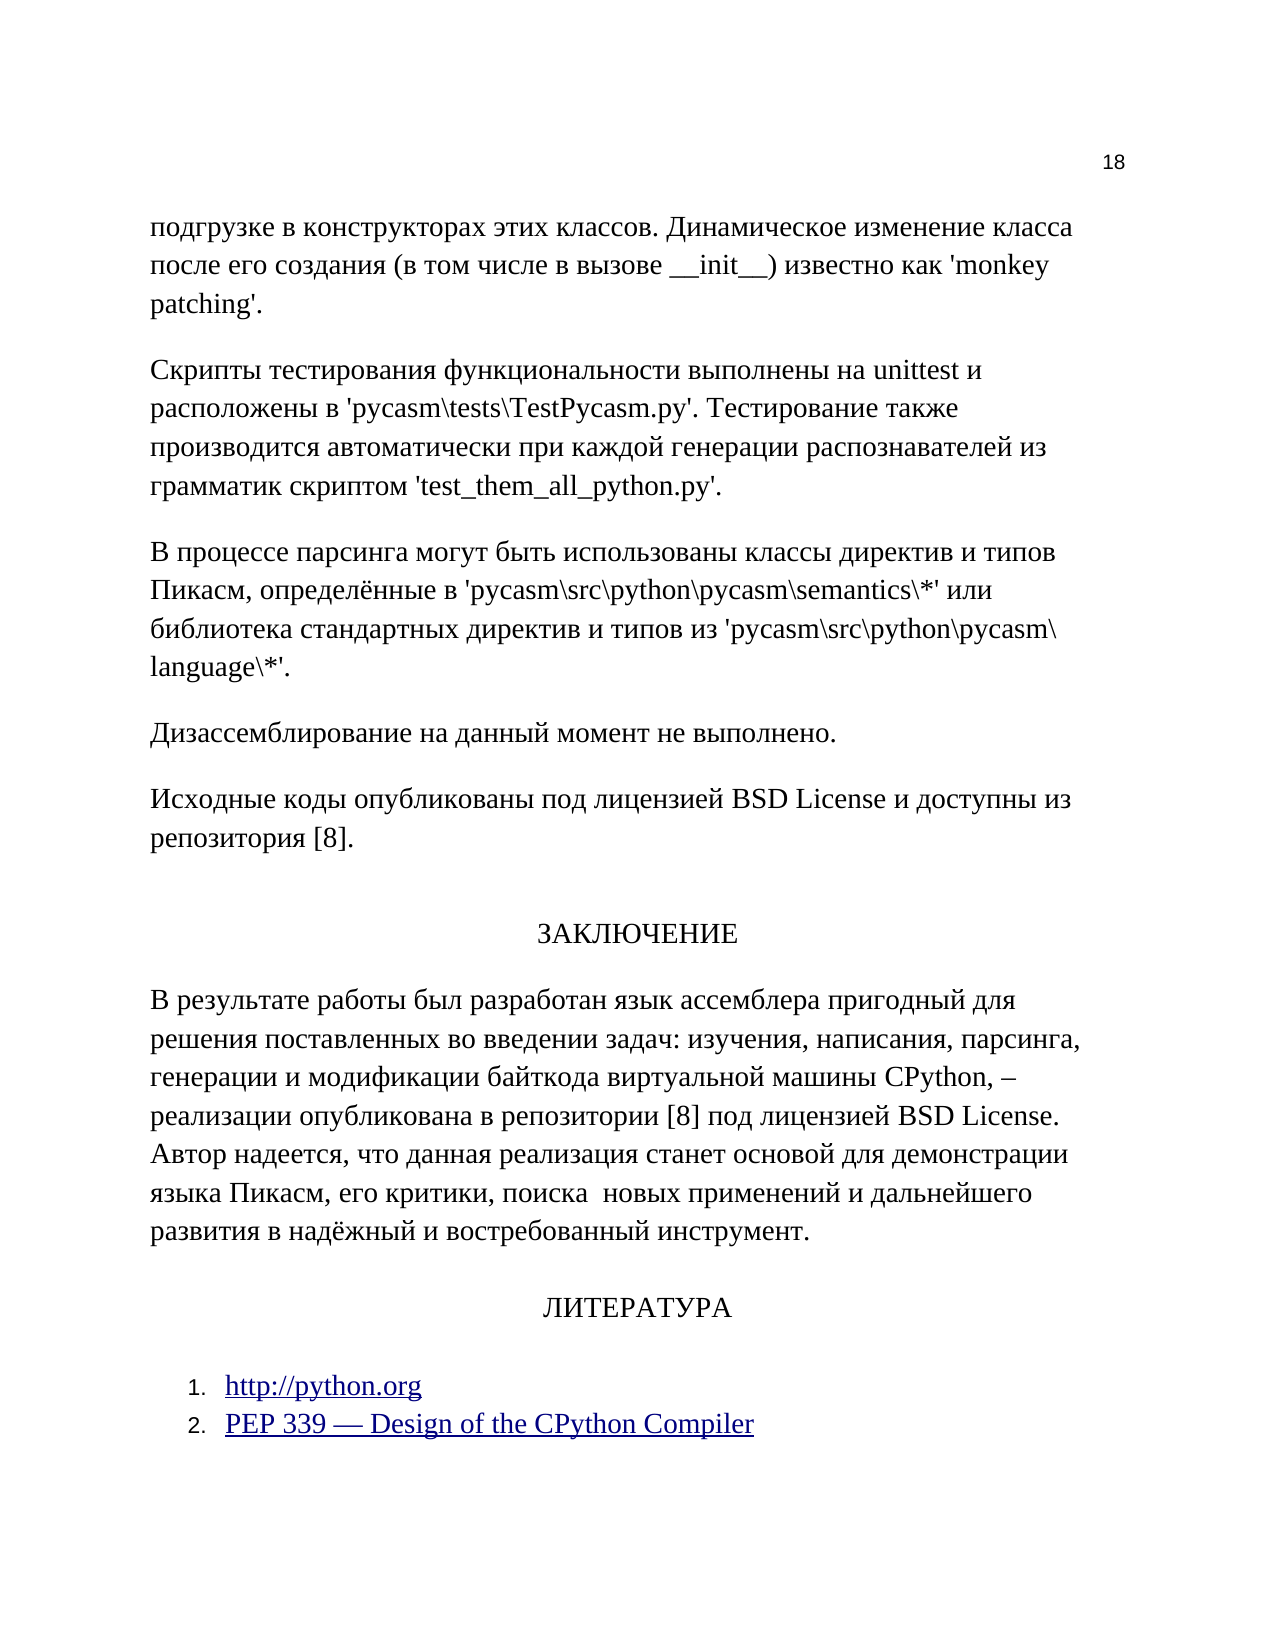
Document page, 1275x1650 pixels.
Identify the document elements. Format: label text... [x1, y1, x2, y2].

text Исходные коды опубликованы под лицензией BSD License и доступны из репозитория [8]. [150, 781, 1125, 853]
list PEP 339 — Design of the CPython Compiler [187, 1406, 1125, 1440]
text ЛИТЕРАТУРА [150, 1291, 1125, 1324]
text подгрузке в конструкторах этих классов. Динамическое изменение класса после его создания (в том числе в вызове __init__) известно как 'monkey patching'. [150, 209, 1125, 319]
list http://python.org [187, 1368, 1125, 1401]
text Скрипты тестирования функциональности выполнены на unittest и расположены в 'pycasm\tests\TestPycasm.py'. Тестирование также производится автоматически при каждой генерации распознавателей из грамматик скриптом 'test_them_all_python.py'. [150, 352, 1125, 501]
text ЗАКЛЮЧЕНИЕ [150, 916, 1125, 950]
text В процессе парсинга могут быть использованы классы директив и типов Пикасм, определённые в 'pycasm\src\python\pycasm\semantics\*' или библиотека стандартных директив и типов из 'pycasm\src\python\pycasm\language\*'. [150, 534, 1125, 683]
text Дизассемблирование на данный момент не выполнено. [150, 715, 1125, 749]
text В результате работы был разработан язык ассемблера пригодный для решения поставленных во введении задач: изучения, написания, парсинга, генерации и модификации байткода виртуальной машины CPython, – реализации опубликована в репозитории [8] под лицензией BSD License. Автор надеется, что данная реализация станет основой для демонстрации языка Пикасм, его критики, поиска новых применений и дальнейшего развития в надёжный и востребованный инструмент. [150, 982, 1125, 1247]
